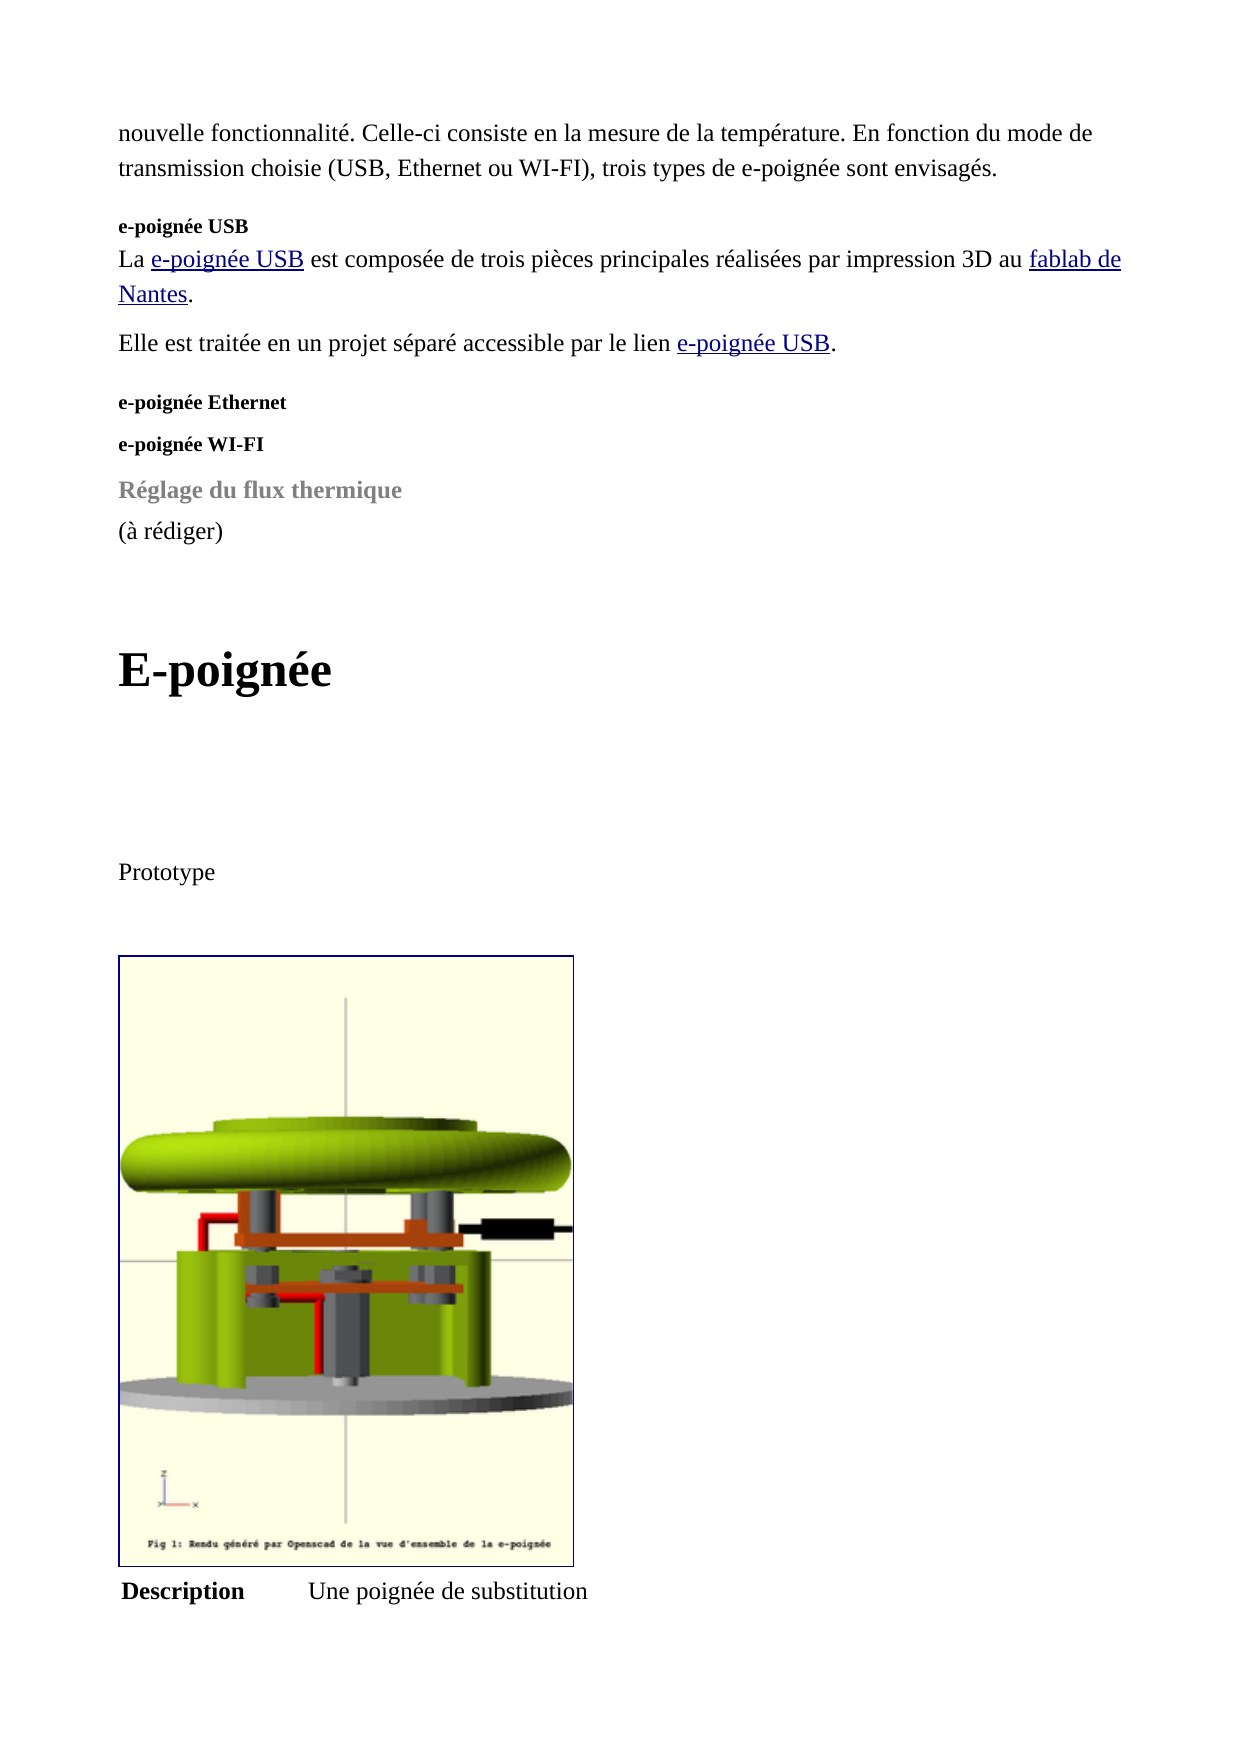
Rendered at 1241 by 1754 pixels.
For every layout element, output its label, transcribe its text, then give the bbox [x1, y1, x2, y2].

text (à rédiger) [118, 516, 1122, 545]
table_header Une poignée de substitution [305, 1573, 646, 1608]
subtitle e-poignée Ethernet [118, 389, 1122, 414]
table_header Description [118, 1573, 305, 1608]
picture [120, 957, 573, 1566]
text Prototype [118, 857, 1122, 886]
subtitle e-poignée WI-FI [118, 432, 1122, 456]
text Elle est traitée en un projet séparé accessible par le lien e-poignée USB. [118, 328, 1122, 357]
text nouvelle fonctionnalité. Celle-ci consiste en la mesure de la température. En fonction du mode de transmission choisie (USB, Ethernet ou WI-FI), trois types de e-poignée sont envisagés. [118, 118, 1122, 181]
text La e-poignée USB est composée de trois pièces principales réalisées par impression 3D au fablab de Nantes. [118, 244, 1122, 308]
subtitle e-poignée USB [118, 214, 1122, 238]
subtitle Réglage du flux thermique [118, 475, 1122, 504]
subtitle E-poignée [118, 639, 1122, 697]
